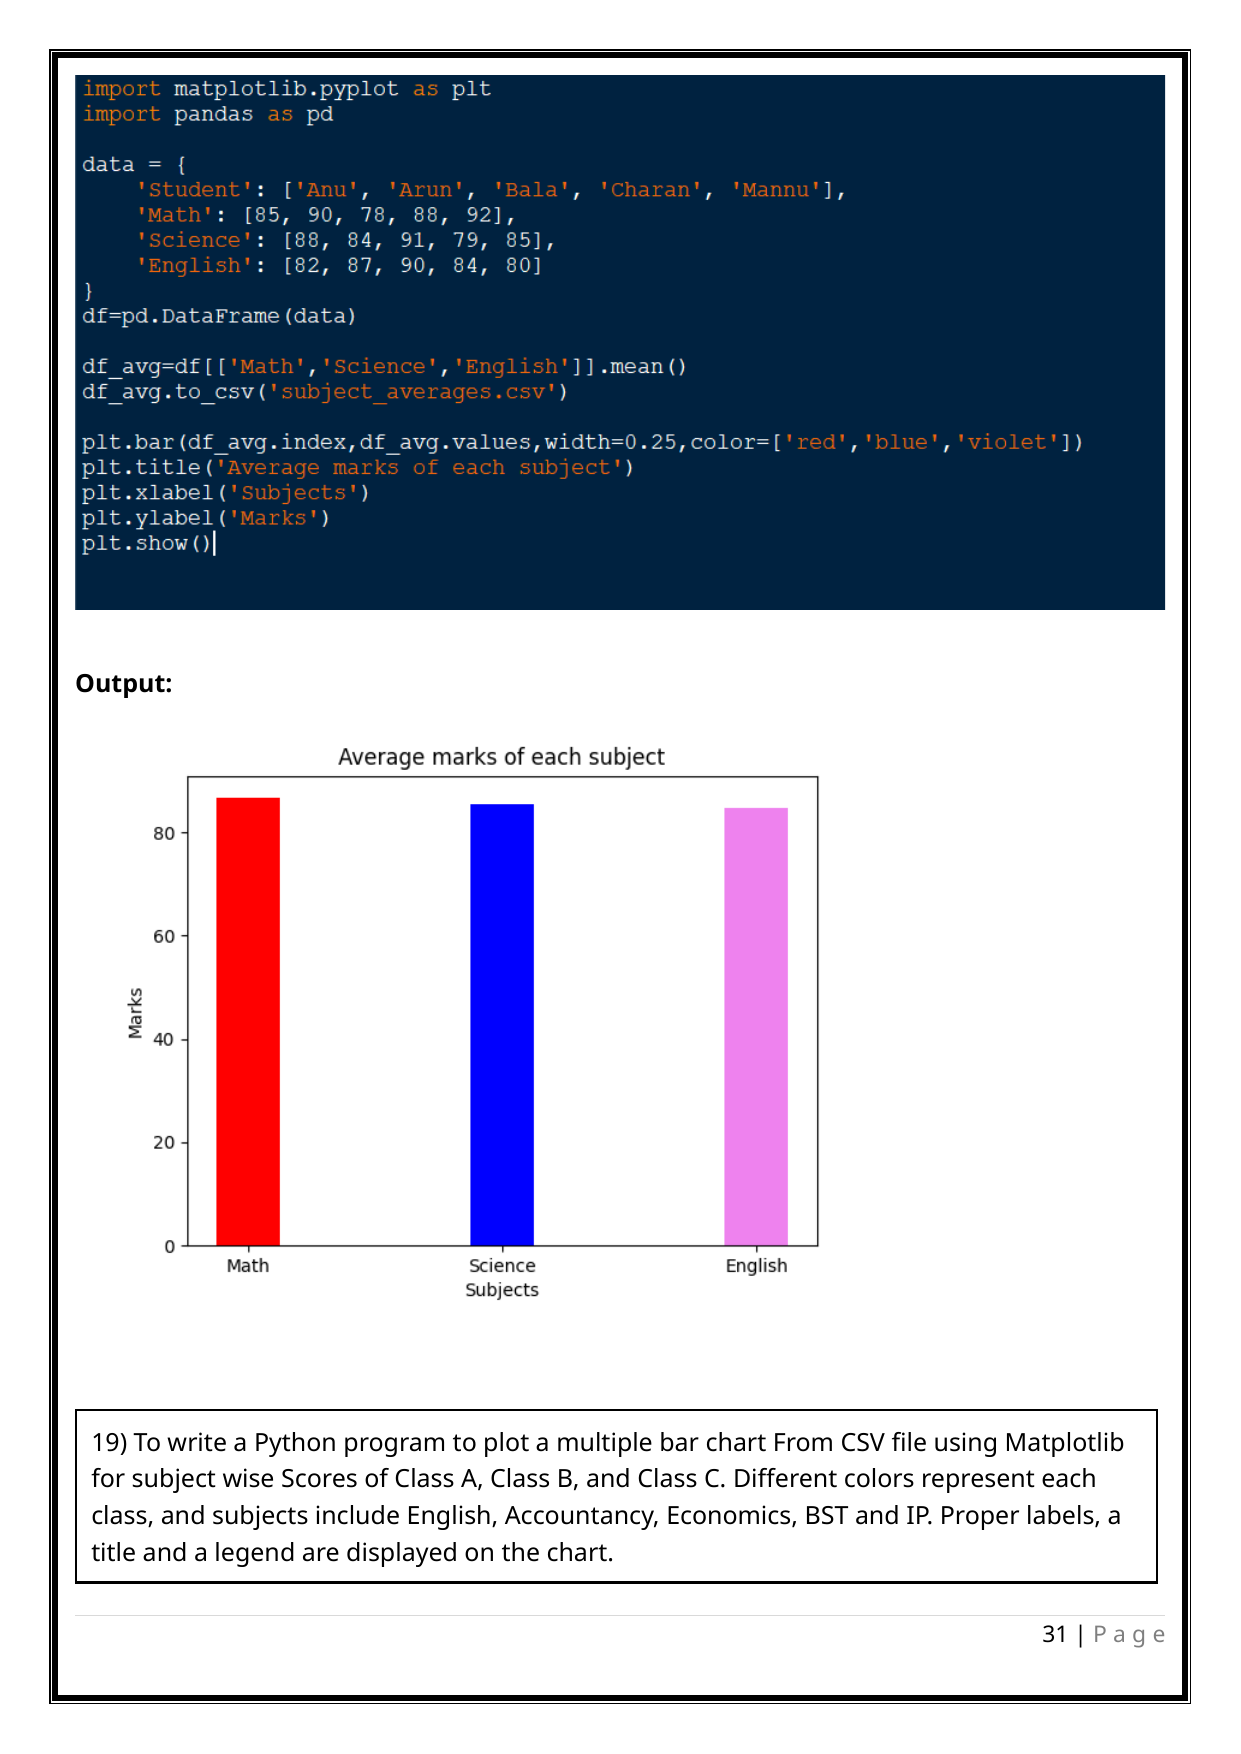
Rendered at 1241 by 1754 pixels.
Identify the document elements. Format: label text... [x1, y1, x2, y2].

text 19) To write a Python program to plot a multiple bar chart From CSV file using Matplotlib for subject wise Scores of Class A, Class B, and Class C. Different colors represent each class, and subjects include English, Accountancy, Economics, BST and IP. Proper labels, a title and a legend are displayed on the chart. [91, 1424, 1142, 1569]
picture [75, 75, 1166, 610]
text Output: [75, 666, 1165, 699]
picture [87, 728, 896, 1309]
